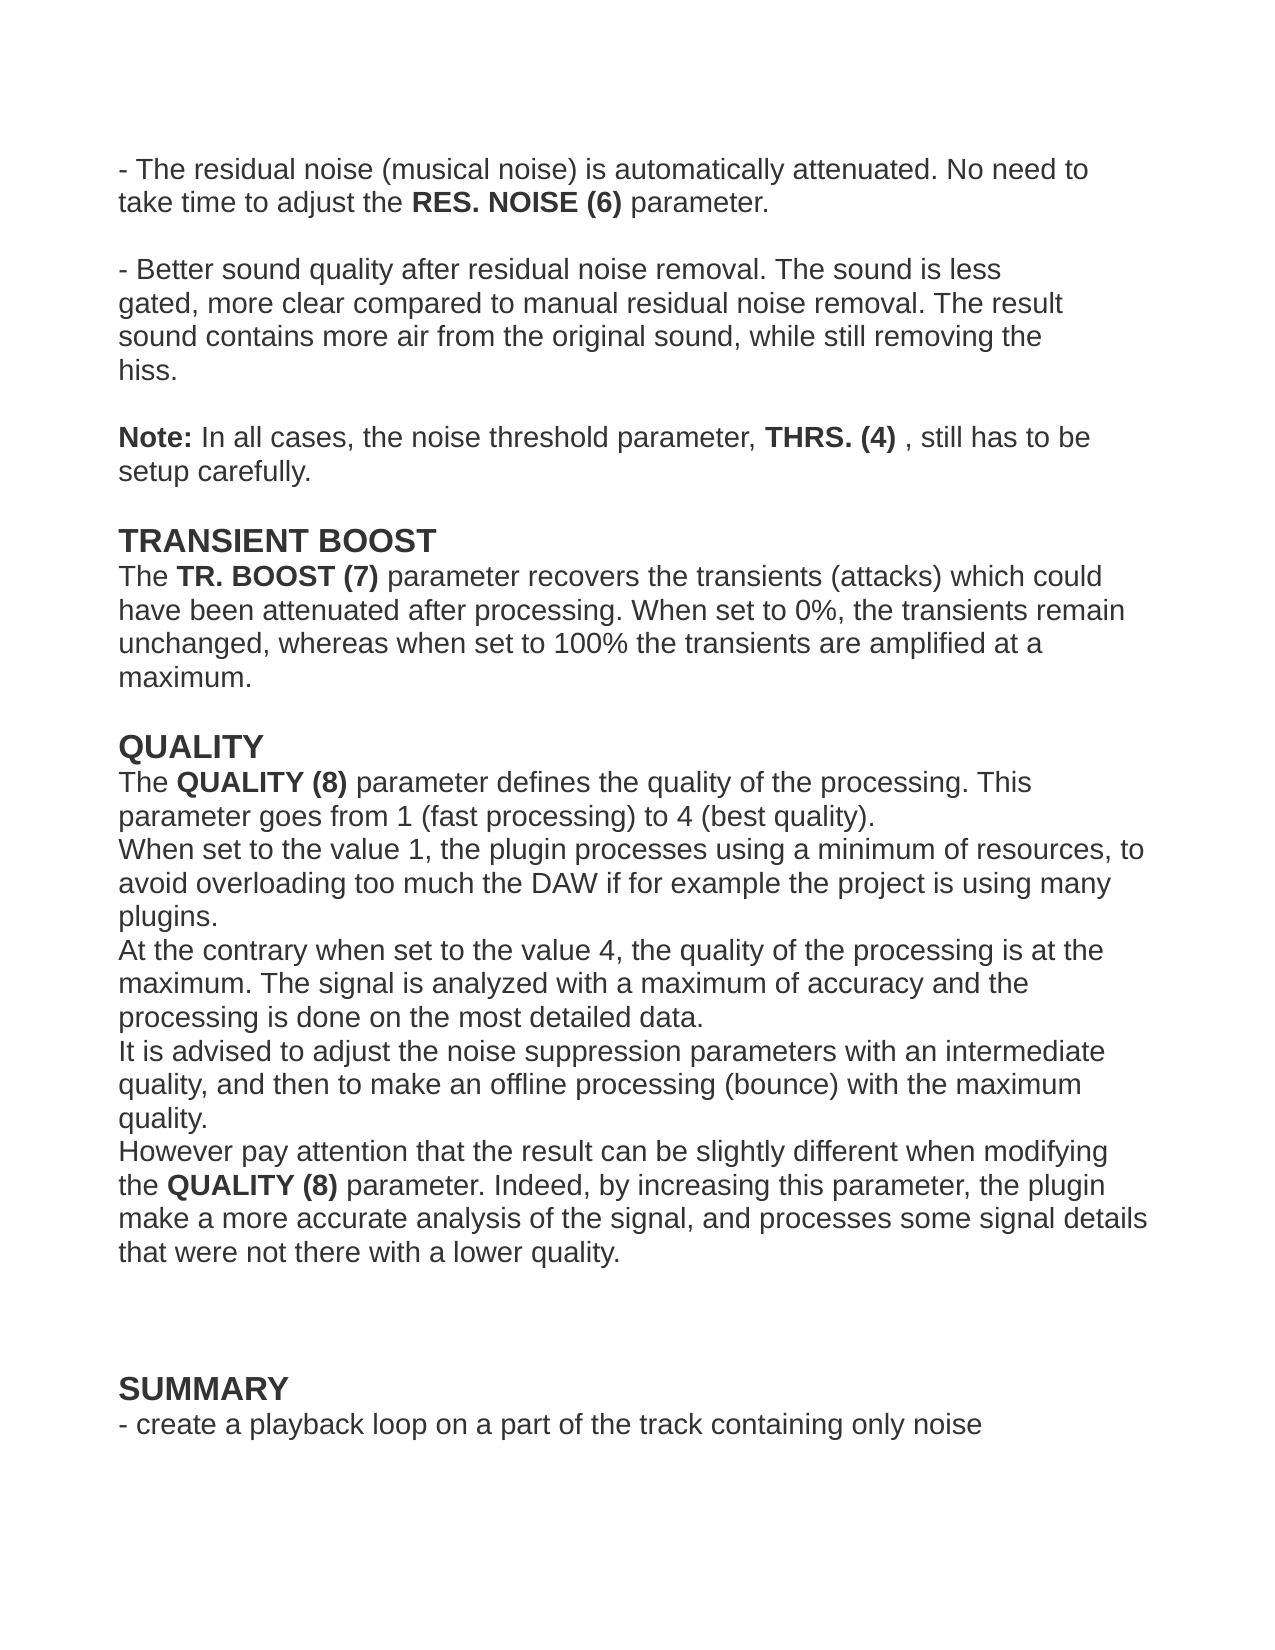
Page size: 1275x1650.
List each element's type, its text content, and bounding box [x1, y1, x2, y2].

text maximum. [118, 660, 1157, 693]
text SUMMARY [118, 1369, 1157, 1407]
text At the contrary when set to the value 4, the quality of the processing is at the [118, 933, 1157, 966]
text Note: In all cases, the noise threshold parameter, THRS. (4) , still has to be [118, 420, 1157, 453]
text It is advised to adjust the noise suppression parameters with an intermediate quality, and then to make an offline processing (bounce) with the maximum quality. [118, 1033, 1157, 1134]
text make a more accurate analysis of the signal, and processes some signal details [118, 1201, 1157, 1235]
text TRANSIENT BOOST [118, 521, 1157, 559]
text unchanged, whereas when set to 100% the transients are amplified at a [118, 626, 1157, 660]
text setup carefully. [118, 453, 1157, 487]
text gated, more clear compared to manual residual noise removal. The result [118, 286, 1157, 319]
text - create a playback loop on a part of the track containing only noise [118, 1407, 1157, 1441]
text When set to the value 1, the plugin processes using a minimum of resources, to [118, 832, 1157, 866]
text - The residual noise (musical noise) is automatically attenuated. No need to [118, 152, 1157, 185]
text parameter goes from 1 (fast processing) to 4 (best quality). [118, 799, 1157, 832]
text that were not there with a lower quality. [118, 1235, 1157, 1268]
text However pay attention that the result can be slightly different when modifying [118, 1134, 1157, 1168]
text plugins. [118, 899, 1157, 933]
text have been attenuated after processing. When set to 0%, the transients remain [118, 593, 1157, 626]
text QUALITY [118, 727, 1157, 765]
text avoid overloading too much the DAW if for example the project is using many [118, 866, 1157, 899]
text - Better sound quality after residual noise removal. The sound is less [118, 252, 1157, 286]
text maximum. The signal is analyzed with a maximum of accuracy and the processing is done on the most detailed data. [118, 966, 1157, 1033]
text take time to adjust the RES. NOISE (6) parameter. [118, 185, 1157, 219]
text The TR. BOOST (7) parameter recovers the transients (attacks) which could [118, 559, 1157, 593]
text the QUALITY (8) parameter. Indeed, by increasing this parameter, the plugin [118, 1168, 1157, 1201]
text hiss. [118, 353, 1157, 386]
text sound contains more air from the original sound, while still removing the [118, 319, 1157, 353]
text The QUALITY (8) parameter defines the quality of the processing. This [118, 765, 1157, 799]
